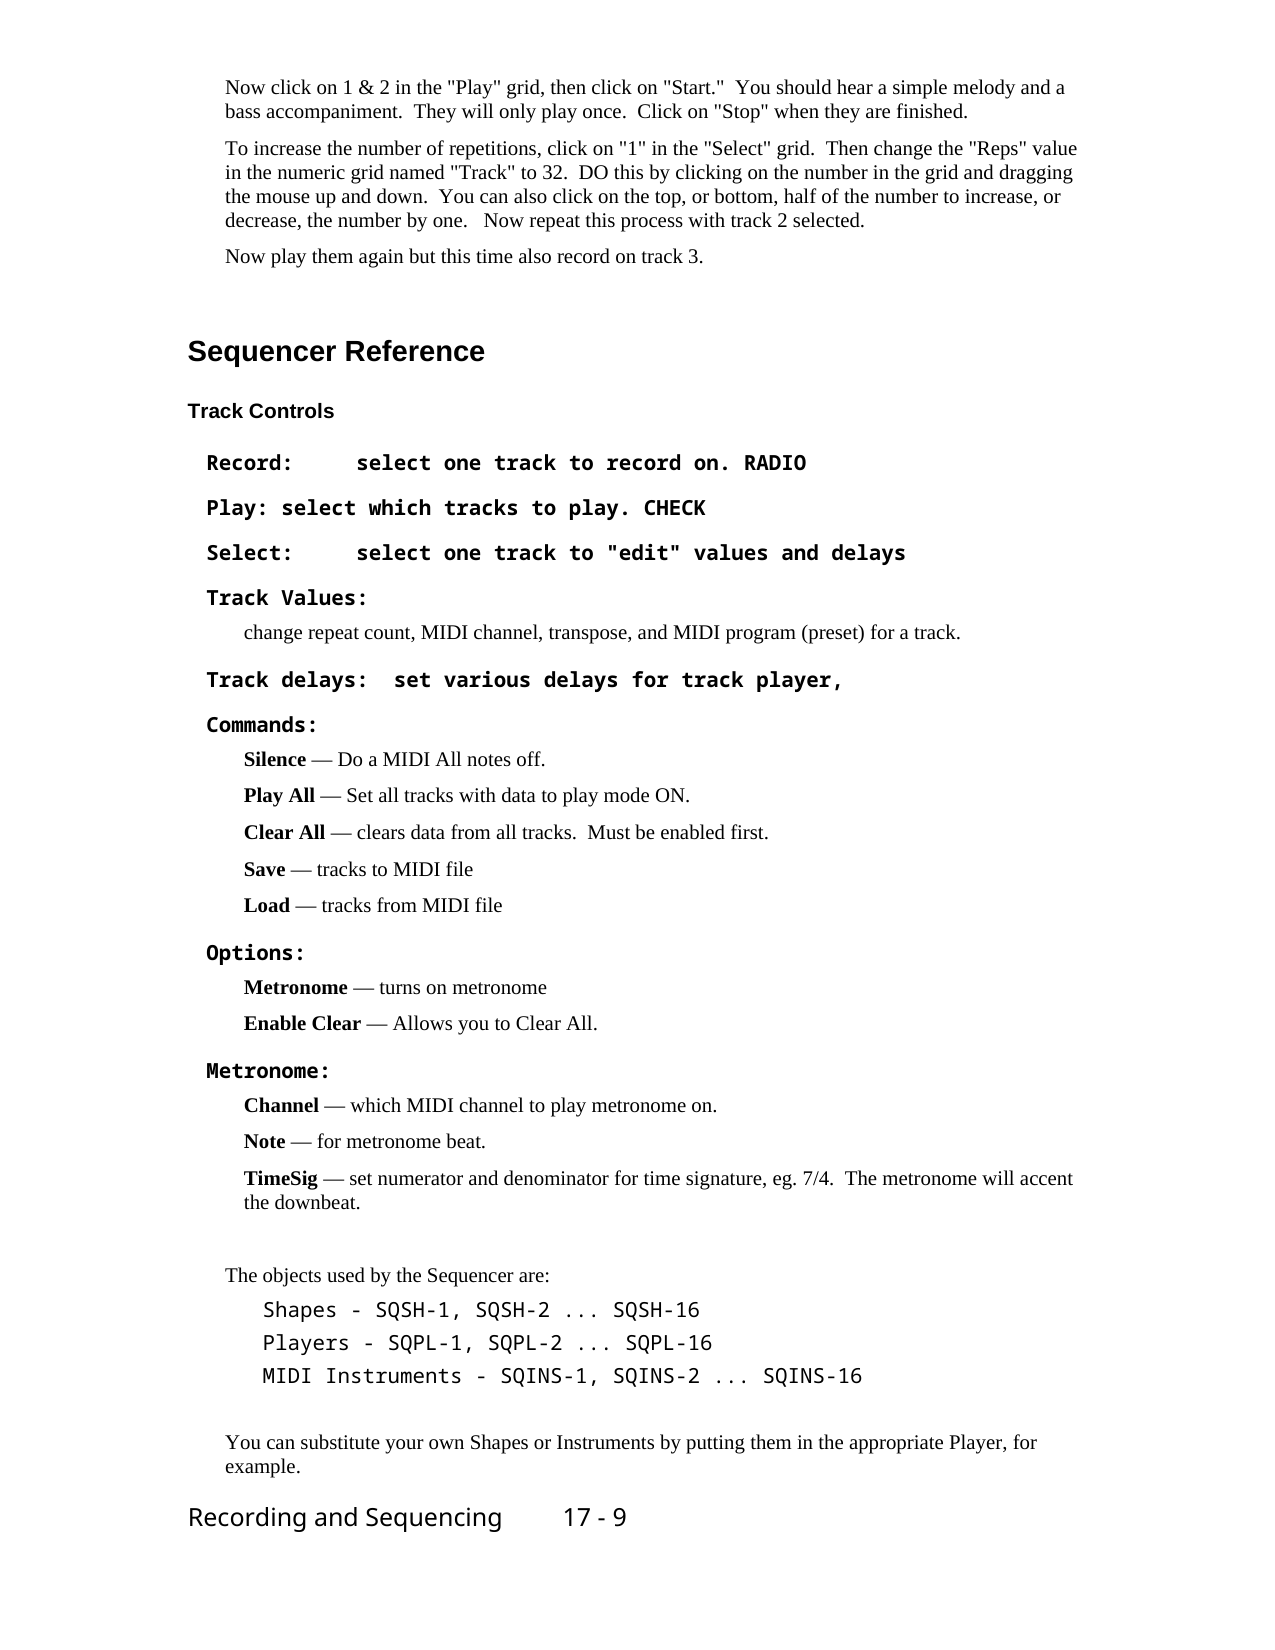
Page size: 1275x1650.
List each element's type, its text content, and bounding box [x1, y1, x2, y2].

text Now click on 1 & 2 in the "Play" grid, then click on "Start." You should hear a simple melody and a bass accompaniment. They will only play once. Click on "Stop" when they are finished. [225, 75, 1087, 123]
text Record: select one track to record on. RADIO [206, 448, 1162, 476]
text Players - SQPL-1, SQPL-2 ... SQPL-16 [262, 1328, 1087, 1357]
text Play All — Set all tracks with data to play mode ON. [244, 783, 1087, 807]
text TimeSig — set numerator and denominator for time signature, eg. 7/4. The metronome will accent the downbeat. [244, 1166, 1087, 1214]
text Track delays: set various delays for track player, [206, 665, 1162, 693]
text Clear All — clears data from all tracks. Must be enabled first. [244, 820, 1087, 844]
text Now play them again but this time also record on track 3. [225, 244, 1087, 268]
text Commands: [206, 710, 1162, 738]
text Select: select one track to "edit" values and delays [206, 538, 1162, 567]
text Load — tracks from MIDI file [244, 893, 1087, 917]
text Note — for metronome beat. [244, 1129, 1087, 1153]
text Save — tracks to MIDI file [244, 856, 1087, 881]
subtitle Sequencer Reference [187, 334, 1087, 368]
text Shapes - SQSH-1, SQSH-2 ... SQSH-16 [262, 1296, 1087, 1324]
text The objects used by the Sequencer are: [225, 1263, 1087, 1287]
text You can substitute your own Shapes or Instruments by putting them in the appropriate Player, for example. [225, 1430, 1087, 1478]
text Channel — which MIDI channel to play metronome on. [244, 1093, 1087, 1117]
text MIDI Instruments - SQINS-1, SQINS-2 ... SQINS-16 [262, 1361, 1087, 1389]
text Play: select which tracks to play. CHECK [206, 493, 1162, 521]
text Silence — Do a MIDI All notes off. [244, 747, 1087, 771]
text change repeat count, MIDI channel, transpose, and MIDI program (preset) for a track. [244, 620, 1087, 644]
subtitle Track Controls [187, 399, 1087, 423]
text Options: [206, 938, 1162, 966]
text To increase the number of repetitions, click on "1" in the "Select" grid. Then change the "Reps" value in the numeric grid named "Track" to 32. DO this by clicking on the number in the grid and dragging the mouse up and down. You can also click on the top, or bottom, half of the number to increase, or decrease, the number by one. Now repeat this process with track 2 selected. [225, 136, 1087, 232]
text Metronome: [206, 1056, 1162, 1084]
text Track Values: [206, 583, 1162, 612]
text Metronome — turns on metronome [244, 975, 1087, 999]
text Enable Clear — Allows you to Clear All. [244, 1011, 1087, 1035]
